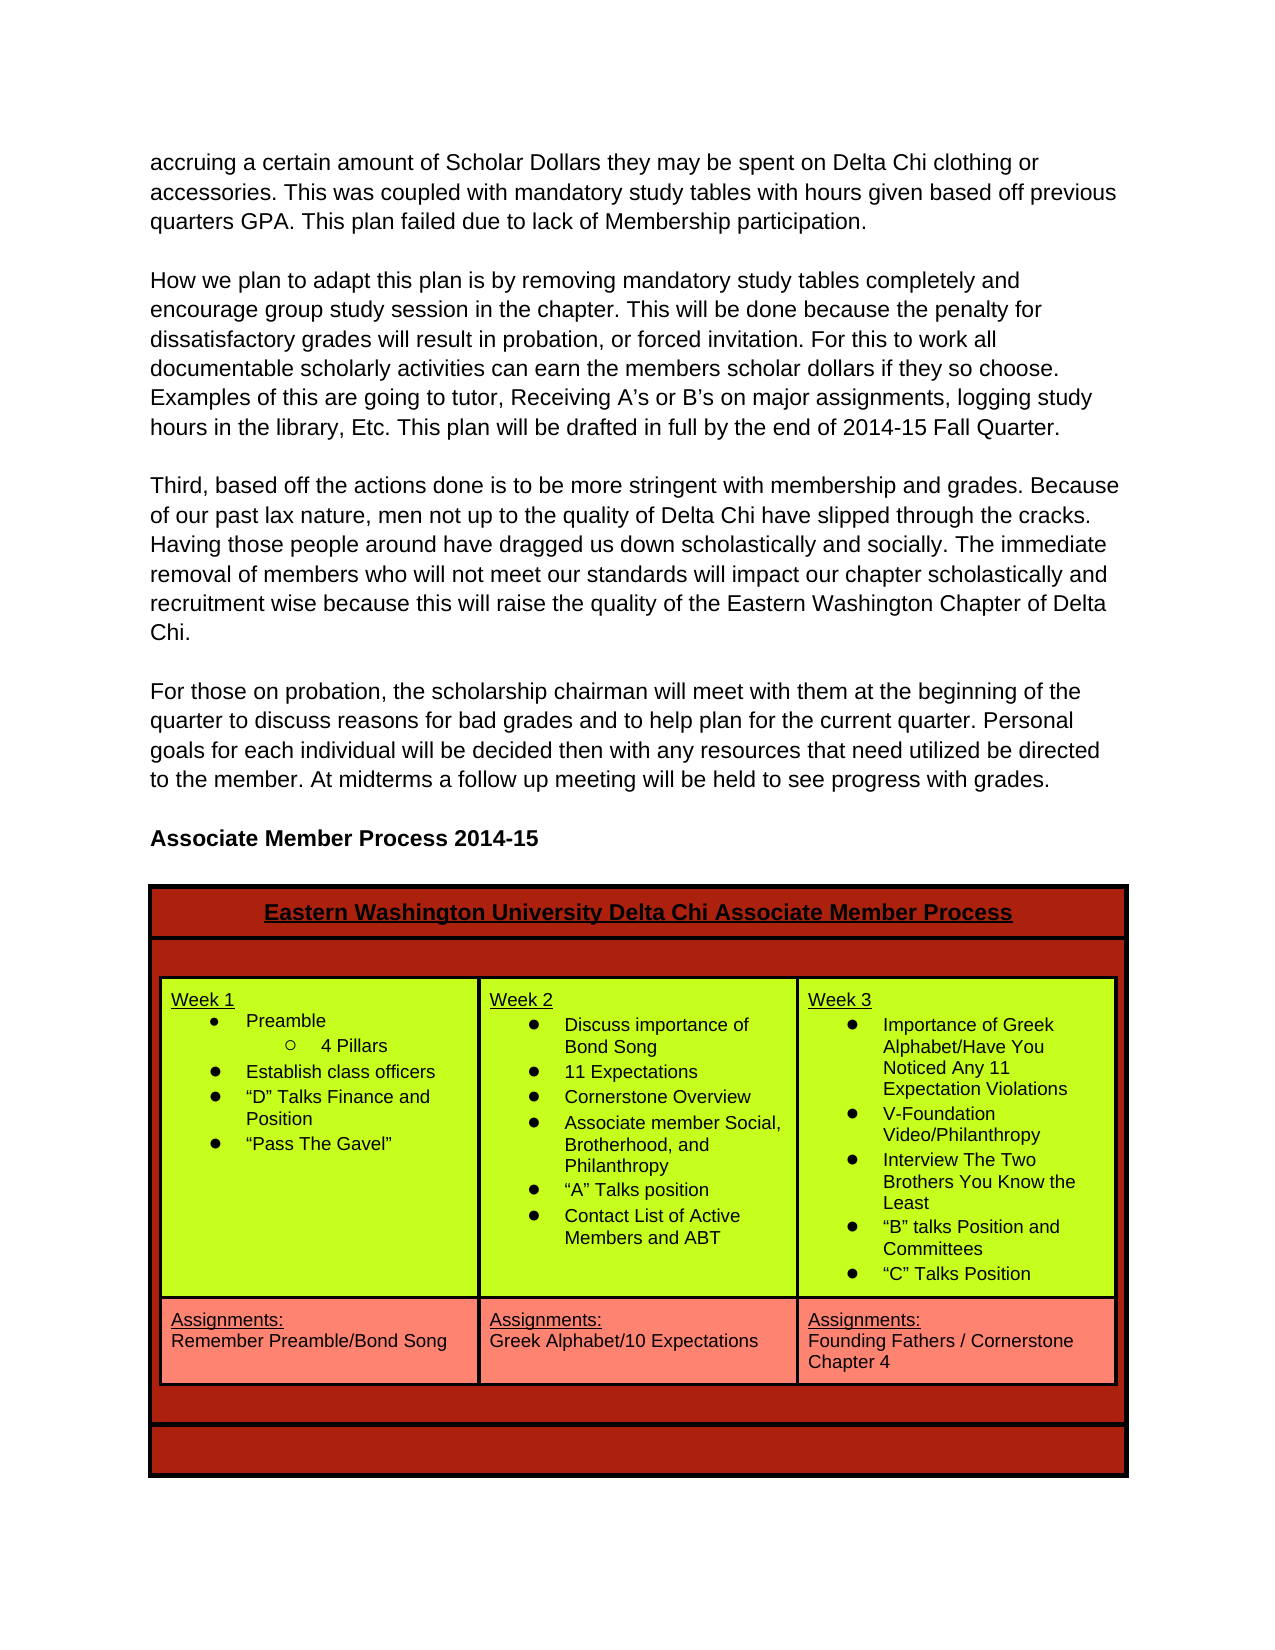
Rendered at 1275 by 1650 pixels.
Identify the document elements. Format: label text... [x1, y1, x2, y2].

text Third, based off the actions done is to be more stringent with membership and grades. Because of our past lax nature, men not up to the quality of Delta Chi have slipped through the cracks. Having those people around have dragged us down scholastically and socially. The immediate removal of members who will not meet our standards will impact our chapter scholastically and recruitment wise because this will raise the quality of the Eastern Washington Chapter of Delta Chi. [150, 473, 1125, 646]
text For those on probation, the scholarship chairman will meet with them at the beginning of the quarter to discuss reasons for bad grades and to help plan for the current quarter. Personal goals for each individual will be decided then with any resources that need utilized be directed to the member. At midterms a follow up meeting will be held to see progress with grades. [150, 679, 1125, 792]
table_cell Assignments: Founding Fathers / Cornerstone Chapter 4 [799, 1299, 1114, 1383]
table_header Week 3 Importance of Greek Alphabet/Have You Noticed Any 11 Expectation Violations V-Foundation Video/Philanthropy Interview The Two Brothers You Know the Least “B” talks Position and Committees “C” Talks Position [799, 979, 1114, 1296]
table_header Week 2 Discuss importance of Bond Song 11 Expectations Cornerstone Overview Associate member Social, Brotherhood, and Philanthropy “A” Talks position Contact List of Active Members and ABT [481, 979, 796, 1296]
table_cell Assignments: Greek Alphabet/10 Expectations [481, 1299, 796, 1383]
text How we plan to adapt this plan is by removing mandatory study tables completely and encourage group study session in the chapter. This will be done because the penalty for dissatisfactory grades will result in probation, or forced invitation. For this to work all documentable scholarly activities can earn the members scholar dollars if they so choose. Examples of this are going to tutor, Receiving A’s or B’s on major assignments, logging study hours in the library, Etc. This plan will be drafted in full by the end of 2014-15 Fall Quarter. [150, 267, 1125, 440]
table_cell [152, 940, 1124, 1422]
table_cell Assignments: Remember Preamble/Bond Song [162, 1299, 477, 1383]
table_cell [152, 1427, 1124, 1473]
table_header Eastern Washington University Delta Chi Associate Member Process [152, 889, 1124, 936]
table_header Week 1 Preamble 4 Pillars Establish class officers “D” Talks Finance and Position “Pass The Gavel” [162, 979, 477, 1296]
text accruing a certain amount of Scholar Dollars they may be spent on Delta Chi clothing or accessories. This was coupled with mandatory study tables with hours given based off previous quarters GPA. This plan failed due to lack of Membership participation. [150, 150, 1125, 234]
text Associate Member Process 2014-15 [150, 826, 1125, 851]
